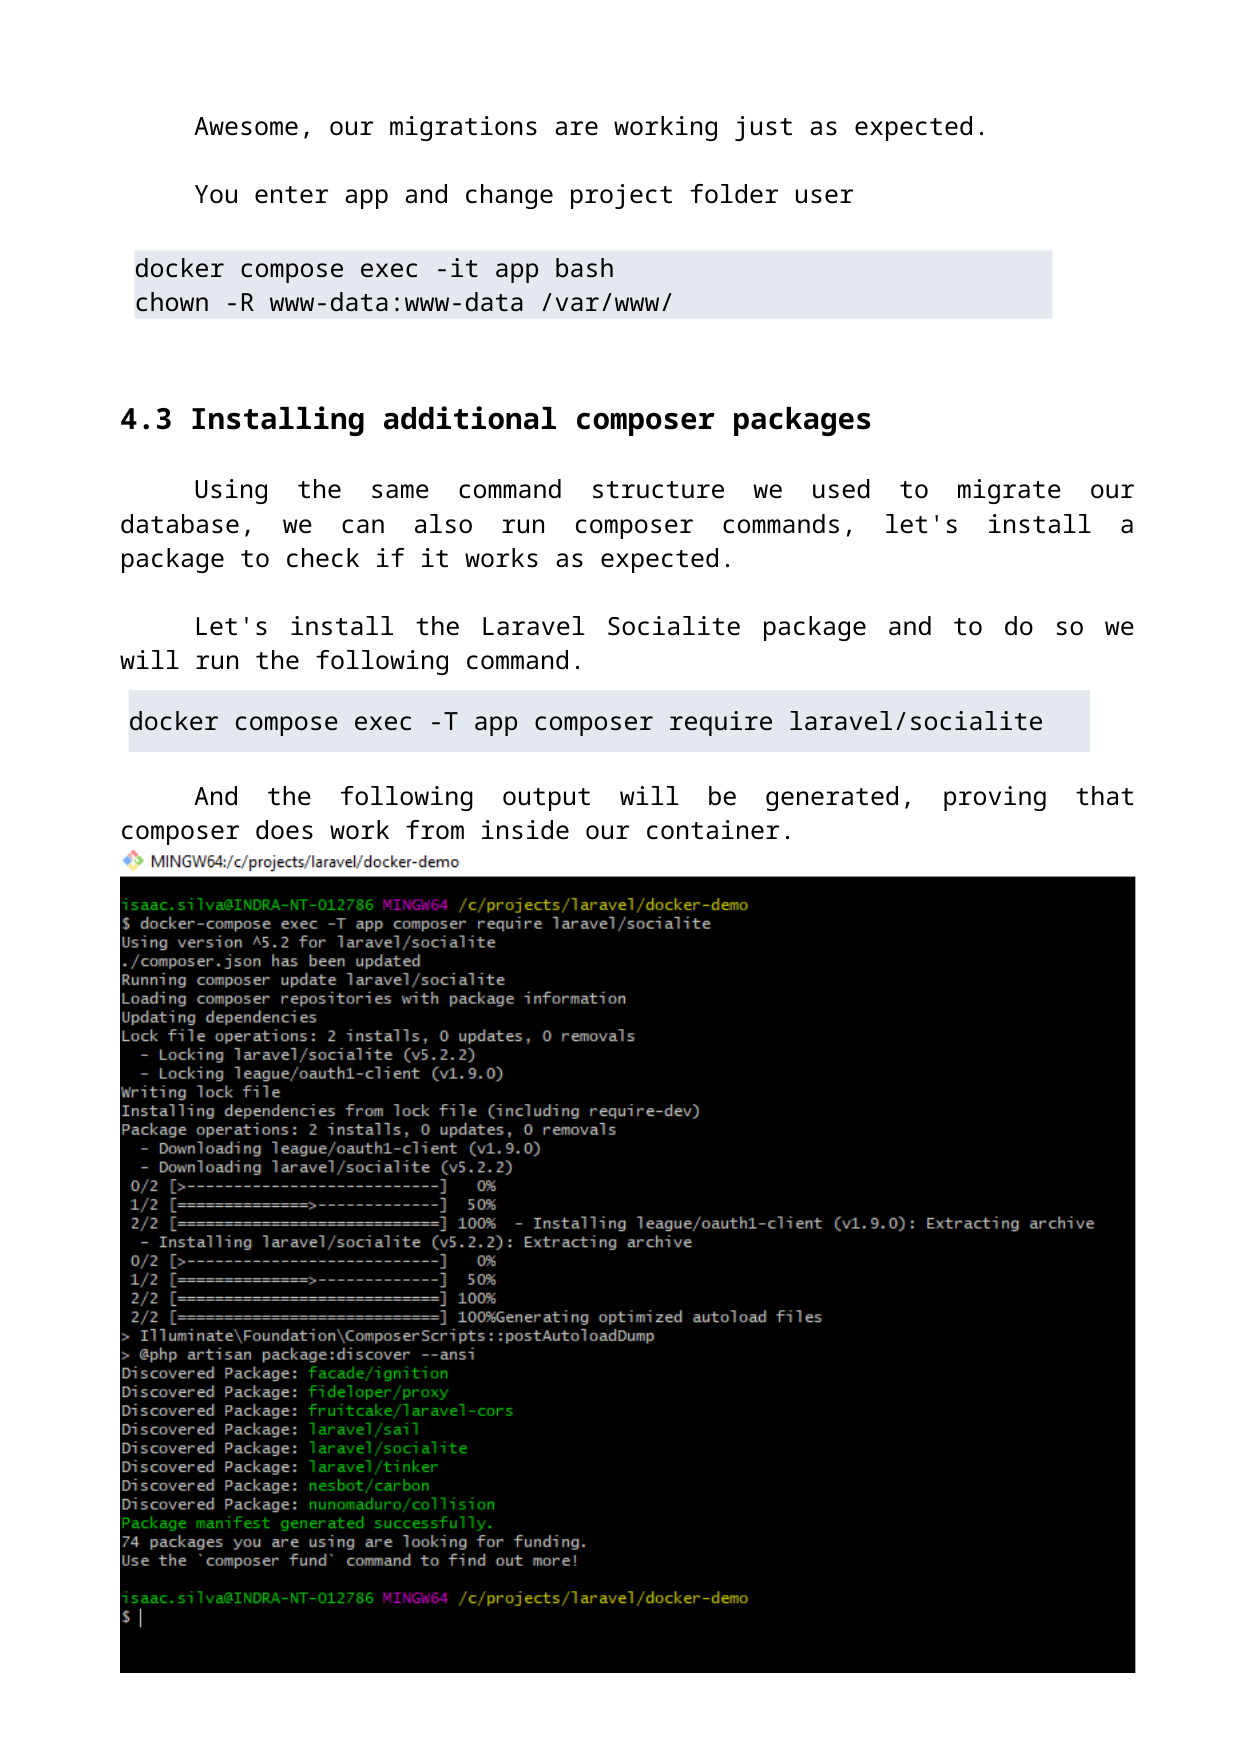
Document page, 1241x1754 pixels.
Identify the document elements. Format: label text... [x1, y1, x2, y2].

text Awesome, our migrations are working just as expected. [120, 109, 1136, 143]
text And the following output will be generated, proving that composer does work from inside our container. [120, 779, 1136, 846]
text Let's install the Laravel Socialite package and to do so we will run the following command. [120, 608, 1136, 677]
text 4.3 Installing additional composer packages [120, 398, 1136, 438]
text Using the same command structure we used to migrate our database, we can also run composer commands, let's install a package to check if it works as expected. [120, 472, 1136, 574]
text You enter app and change project folder user [120, 177, 1136, 211]
picture [120, 846, 1136, 1673]
